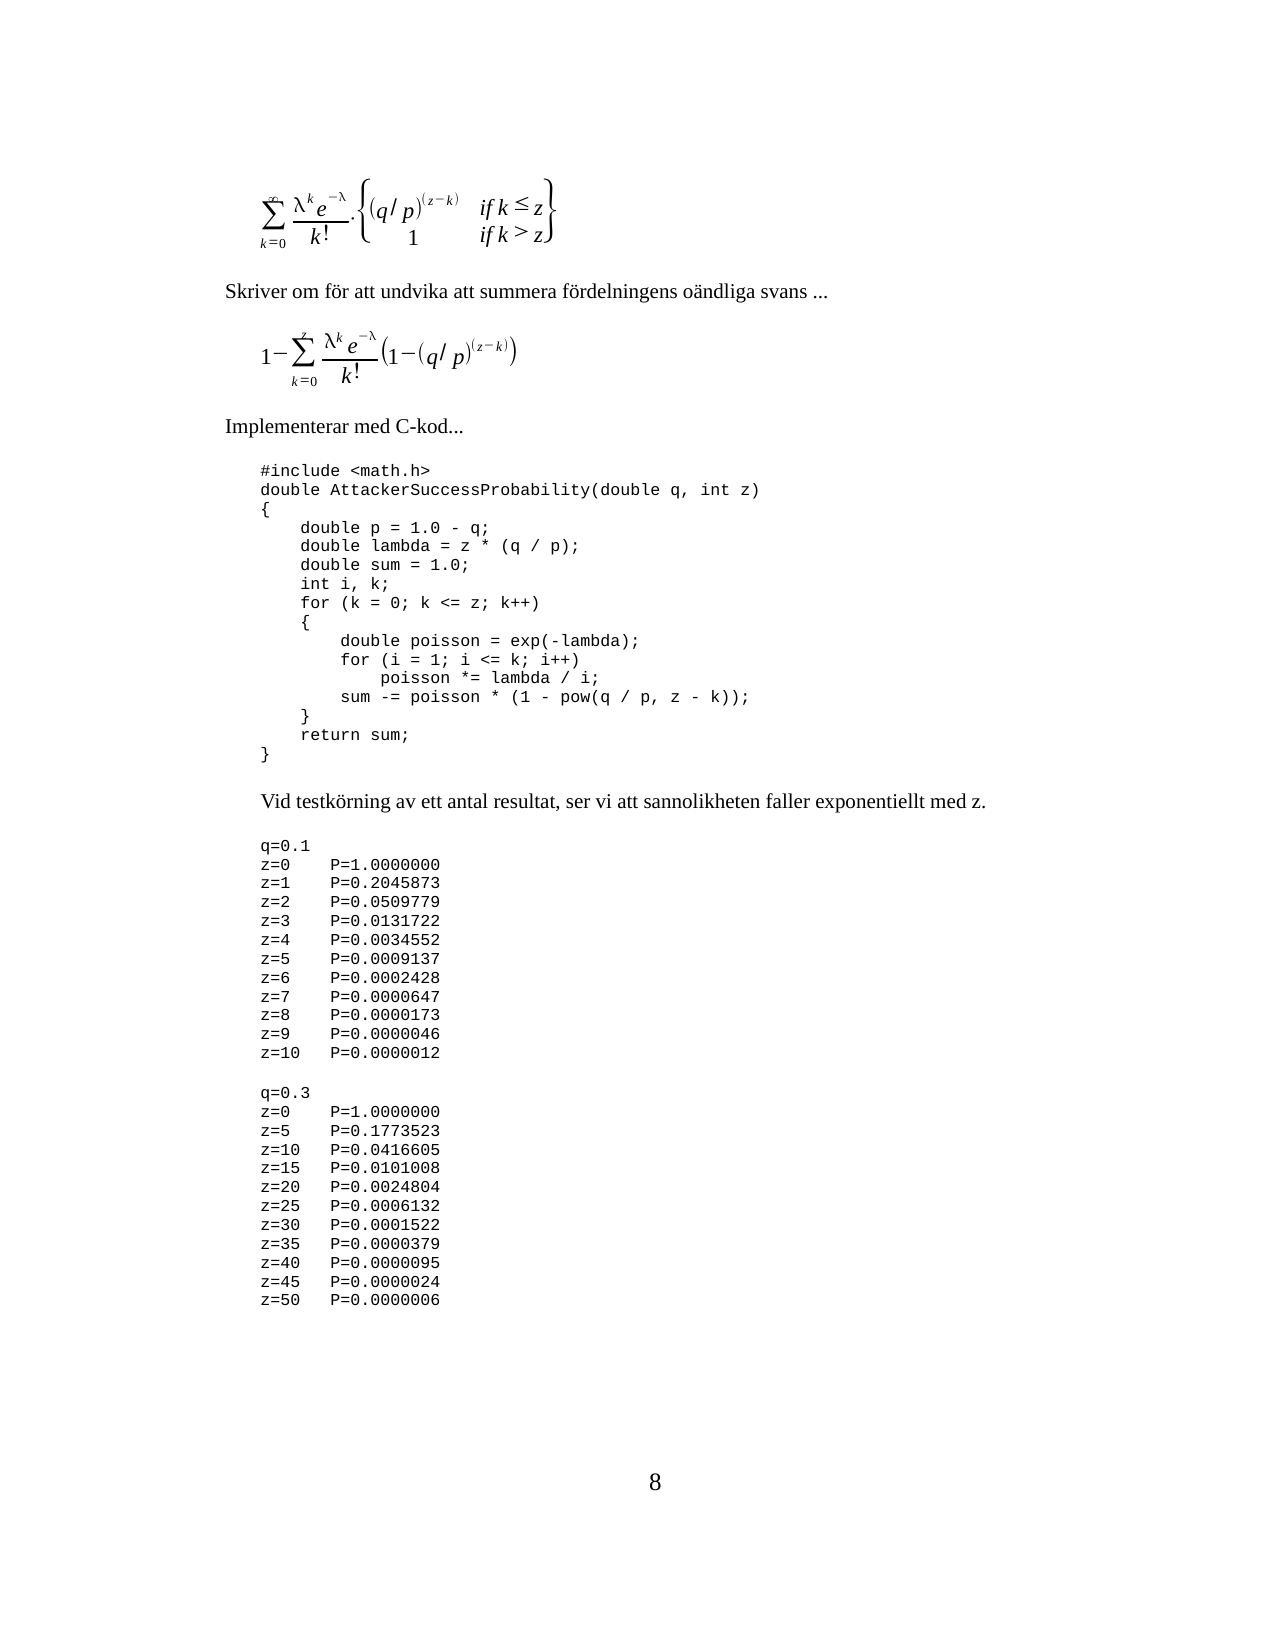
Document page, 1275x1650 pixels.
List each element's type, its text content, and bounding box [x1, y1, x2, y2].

text Vid testkörning av ett antal resultat, ser vi att sannolikheten faller exponentiellt med z. [260, 789, 1050, 813]
text Implementerar med C-kod... [225, 414, 1050, 438]
text Skriver om för att undvika att summera fördelningens oändliga svans ... [225, 278, 1050, 303]
